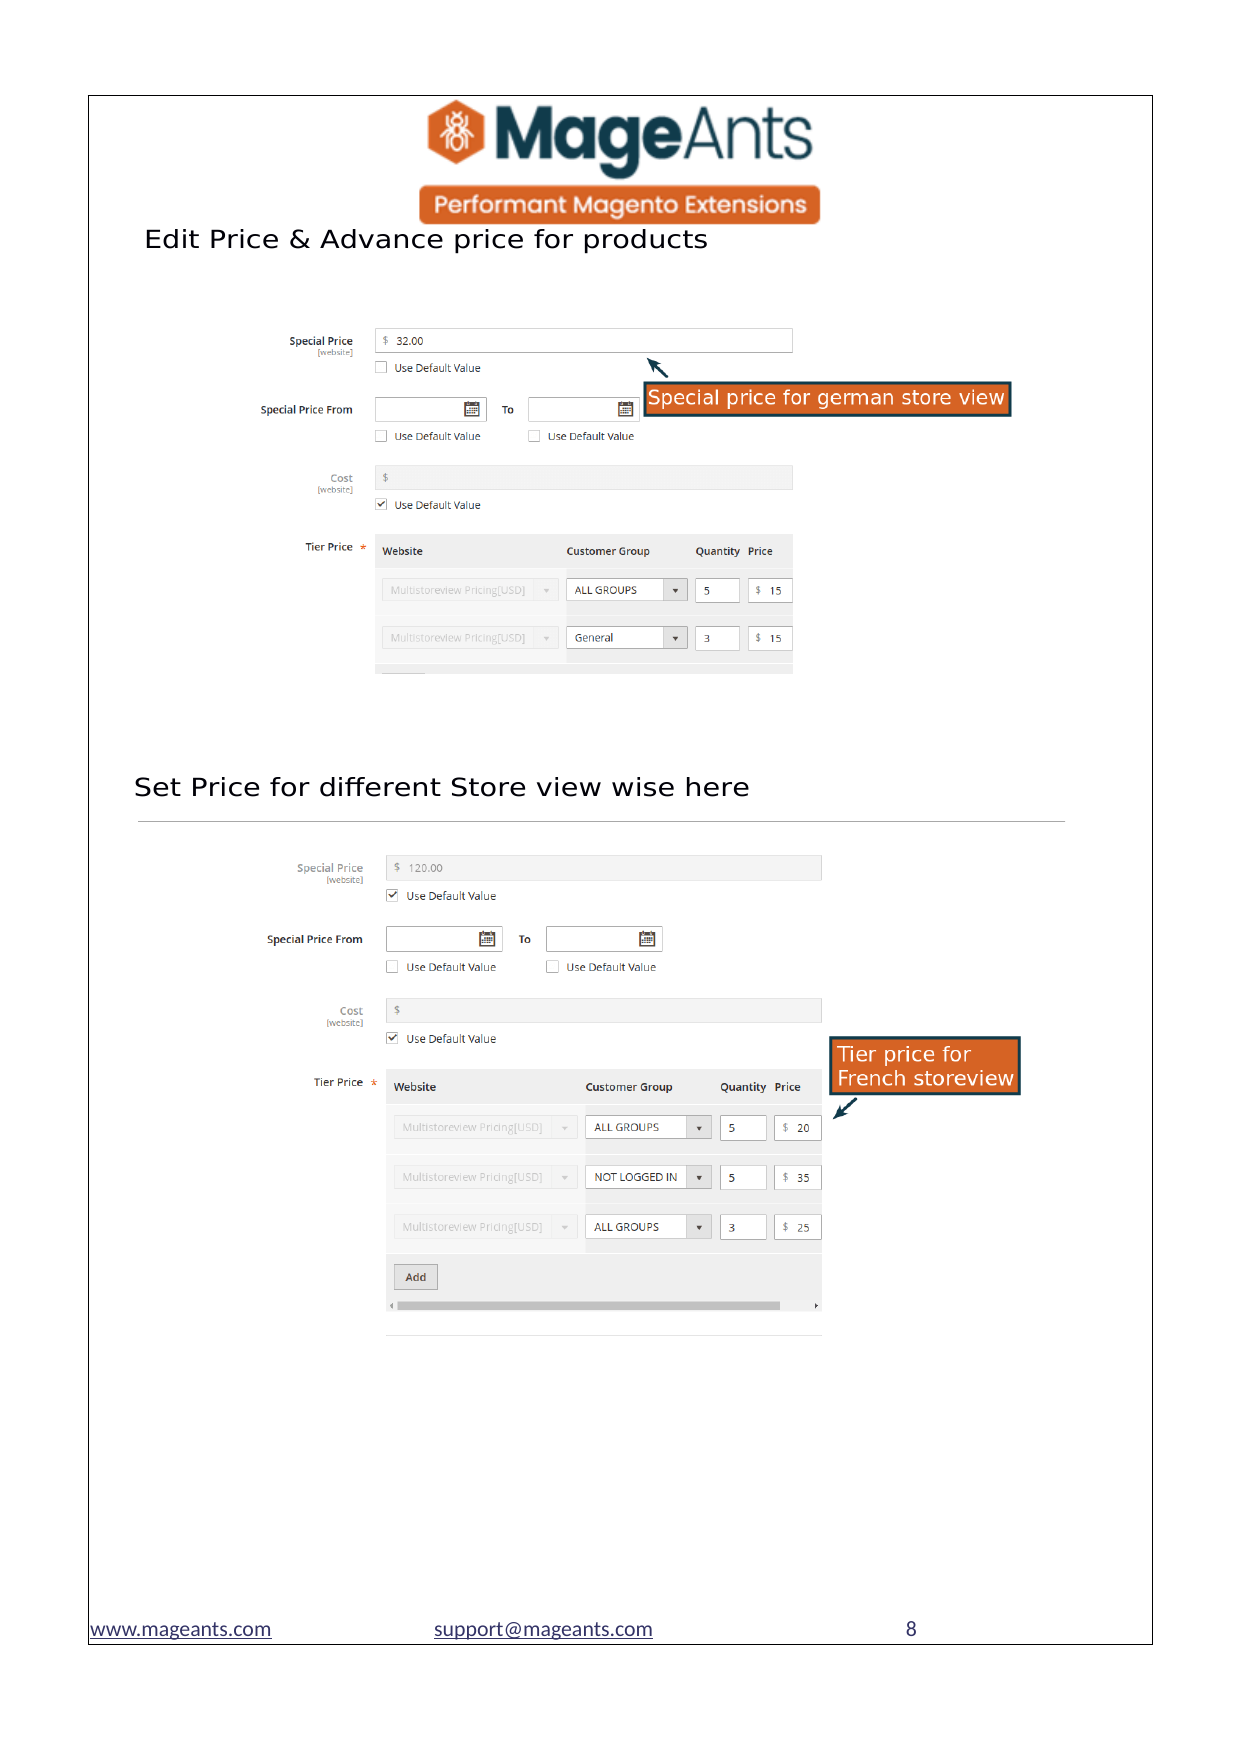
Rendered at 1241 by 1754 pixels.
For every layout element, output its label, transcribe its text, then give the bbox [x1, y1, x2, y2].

picture [415, 97, 825, 226]
picture [135, 290, 1018, 674]
picture [137, 821, 1066, 1336]
text Set Price for different Store view wise here [134, 773, 1150, 802]
text Edit Price & Advance price for products [144, 225, 1150, 254]
